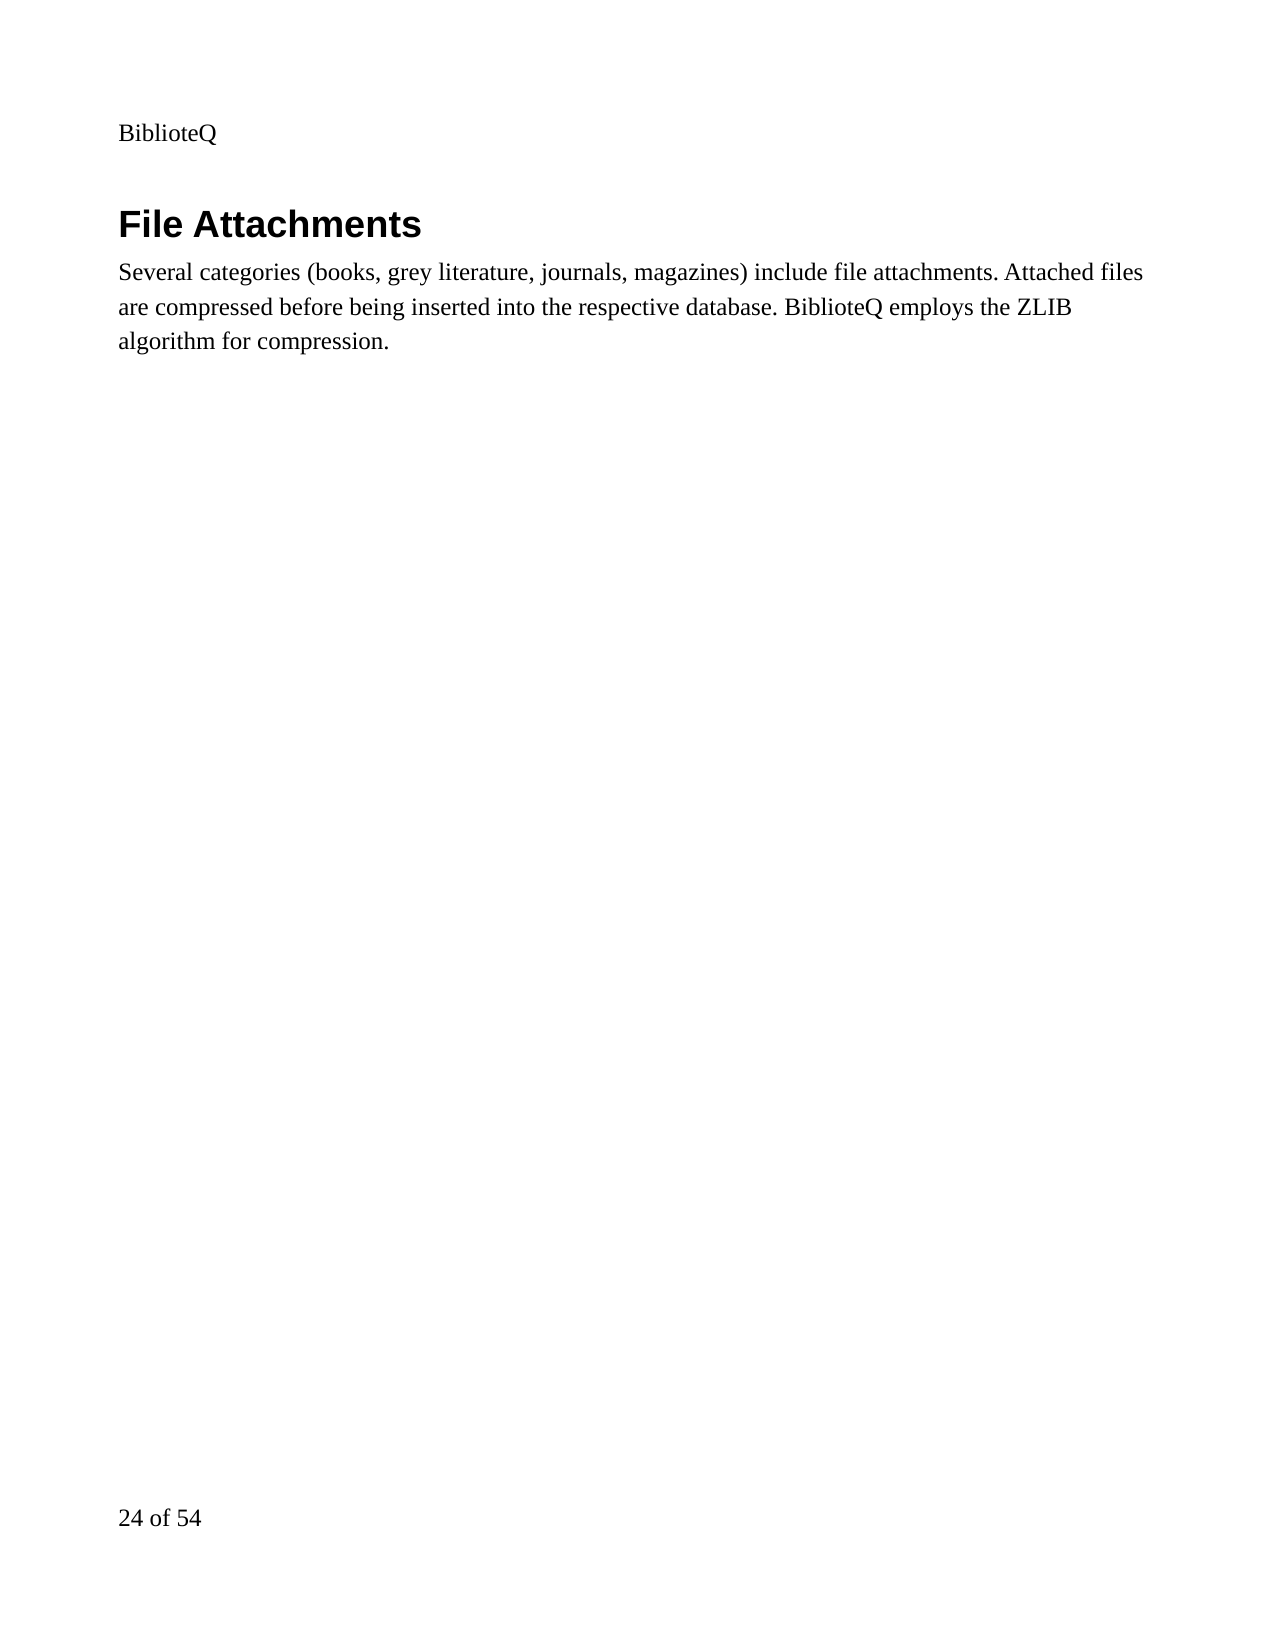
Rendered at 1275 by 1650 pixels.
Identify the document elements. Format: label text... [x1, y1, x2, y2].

subtitle File Attachments [118, 201, 1157, 245]
text Several categories (books, grey literature, journals, magazines) include file attachments. Attached files are compressed before being inserted into the respective database. BiblioteQ employs the ZLIB algorithm for compression. [118, 257, 1157, 355]
